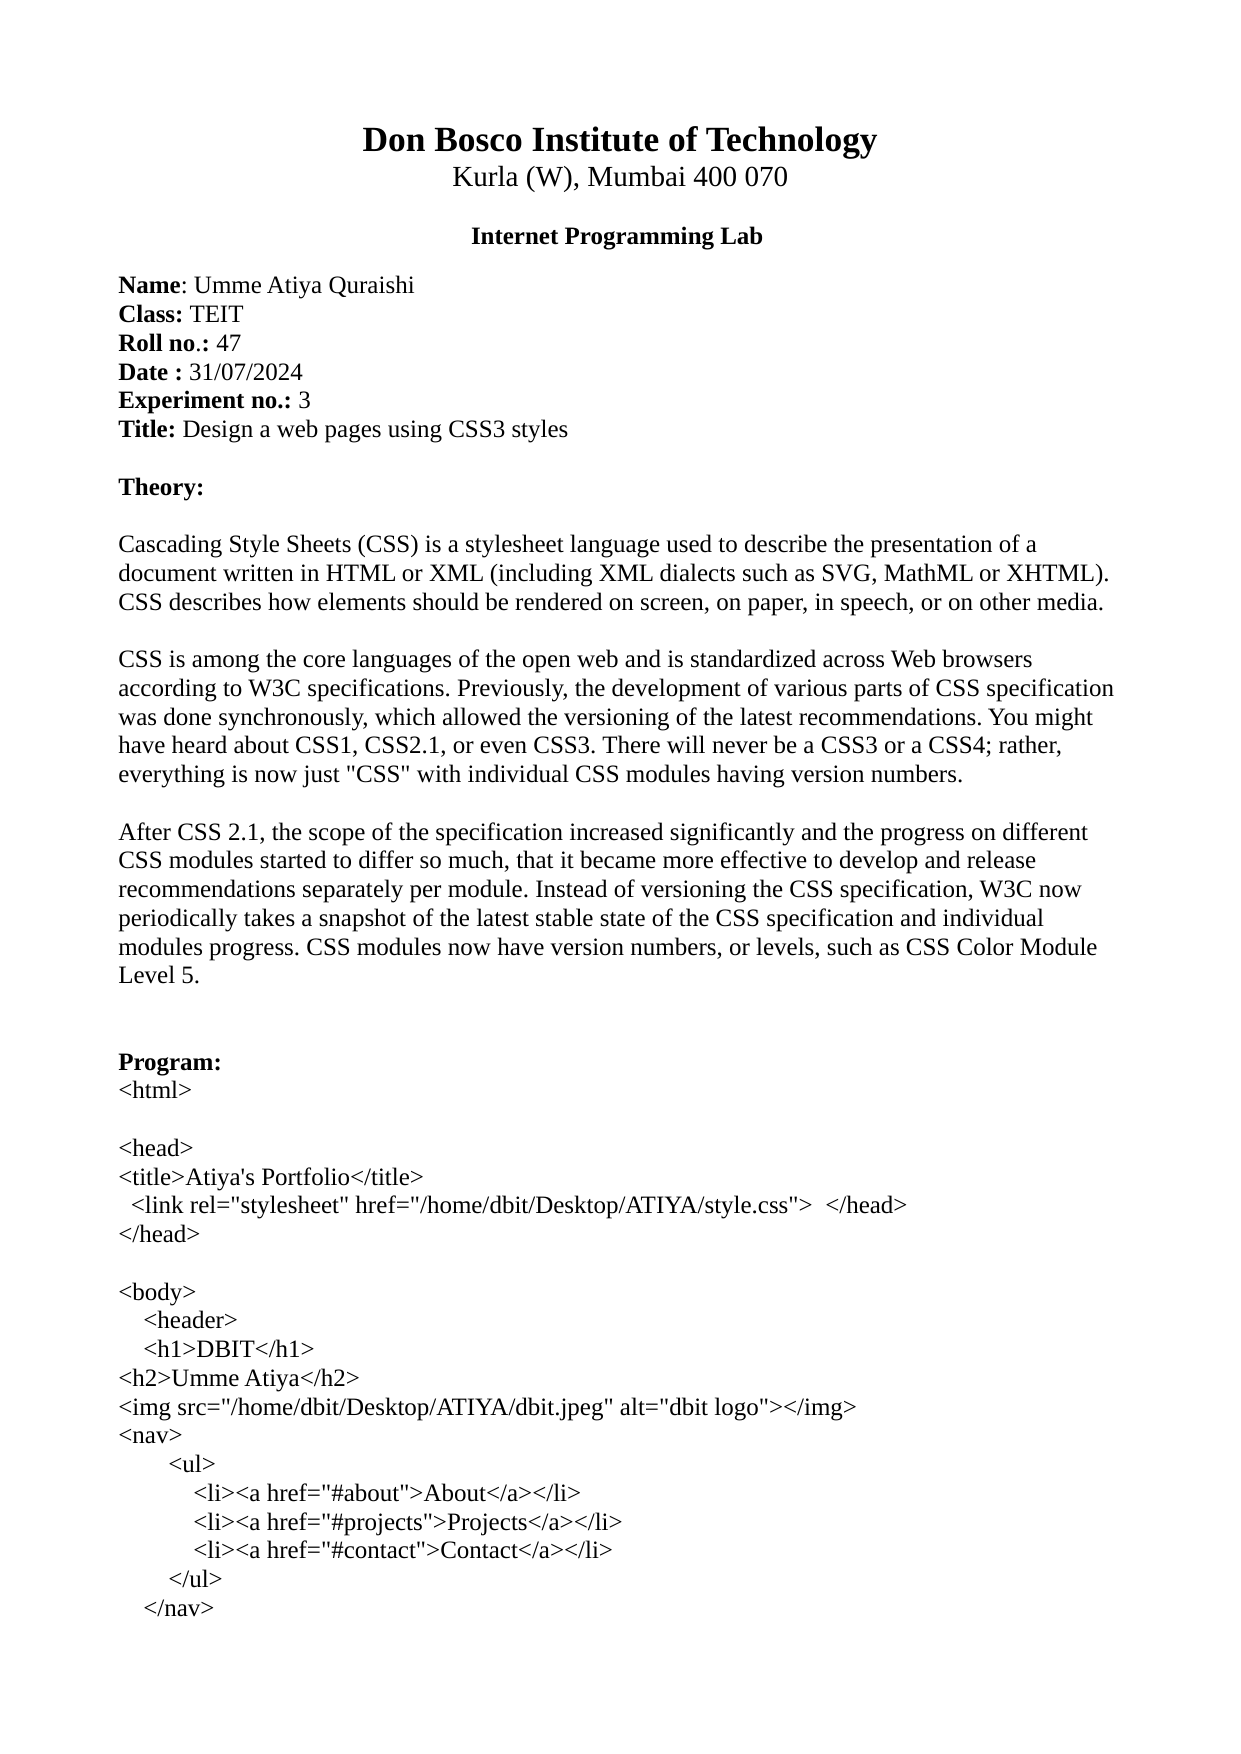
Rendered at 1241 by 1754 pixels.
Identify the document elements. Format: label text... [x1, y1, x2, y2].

text Internet Programming Lab [118, 221, 1122, 250]
text <img src="/home/dbit/Desktop/ATIYA/dbit.jpeg" alt="dbit logo"></img> [118, 1392, 1122, 1420]
text Theory: [118, 472, 1122, 500]
text Class: TEIT [118, 299, 1122, 328]
text <title>Atiya's Portfolio</title> [118, 1162, 1122, 1190]
text <html> [118, 1075, 1122, 1104]
text Roll no.: 47 [118, 328, 1122, 357]
text Program: [118, 1047, 1122, 1075]
text <nav> [118, 1420, 1122, 1449]
text <li><a href="#projects">Projects</a></li> [118, 1507, 1122, 1535]
text <h1>DBIT</h1> [118, 1334, 1122, 1363]
text <ul> [118, 1449, 1122, 1478]
text <h2>Umme Atiya</h2> [118, 1363, 1122, 1392]
text Kurla (W), Mumbai 400 070 [118, 159, 1122, 192]
text <li><a href="#contact">Contact</a></li> [118, 1535, 1122, 1564]
text Name: Umme Atiya Quraishi [118, 270, 1122, 299]
text <link rel="stylesheet" href="/home/dbit/Desktop/ATIYA/style.css"> </head> [118, 1190, 1122, 1219]
text After CSS 2.1, the scope of the specification increased significantly and the progress on different CSS modules started to differ so much, that it became more effective to develop and release recommendations separately per module. Instead of versioning the CSS specification, W3C now periodically takes a snapshot of the latest stable state of the CSS specification and individual modules progress. CSS modules now have version numbers, or levels, such as CSS Color Module Level 5. [118, 817, 1122, 989]
text <li><a href="#about">About</a></li> [118, 1478, 1122, 1507]
text </head> [118, 1219, 1122, 1248]
text CSS is among the core languages of the open web and is standardized across Web browsers according to W3C specifications. Previously, the development of various parts of CSS specification was done synchronously, which allowed the versioning of the latest recommendations. You might have heard about CSS1, CSS2.1, or even CSS3. There will never be a CSS3 or a CSS4; rather, everything is now just "CSS" with individual CSS modules having version numbers. [118, 644, 1122, 788]
text </ul> [118, 1564, 1122, 1593]
text Date : 31/07/2024 [118, 357, 1122, 385]
text Cascading Style Sheets (CSS) is a stylesheet language used to describe the presentation of a document written in HTML or XML (including XML dialects such as SVG, MathML or XHTML). CSS describes how elements should be rendered on screen, on paper, in speech, or on other media. [118, 529, 1122, 615]
text Title: Design a web pages using CSS3 styles [118, 414, 1122, 443]
text Experiment no.: 3 [118, 385, 1122, 414]
text <head> [118, 1133, 1122, 1162]
text <header> [118, 1305, 1122, 1334]
text <body> [118, 1277, 1122, 1305]
text Don Bosco Institute of Technology [118, 118, 1122, 159]
text </nav> [118, 1593, 1122, 1622]
